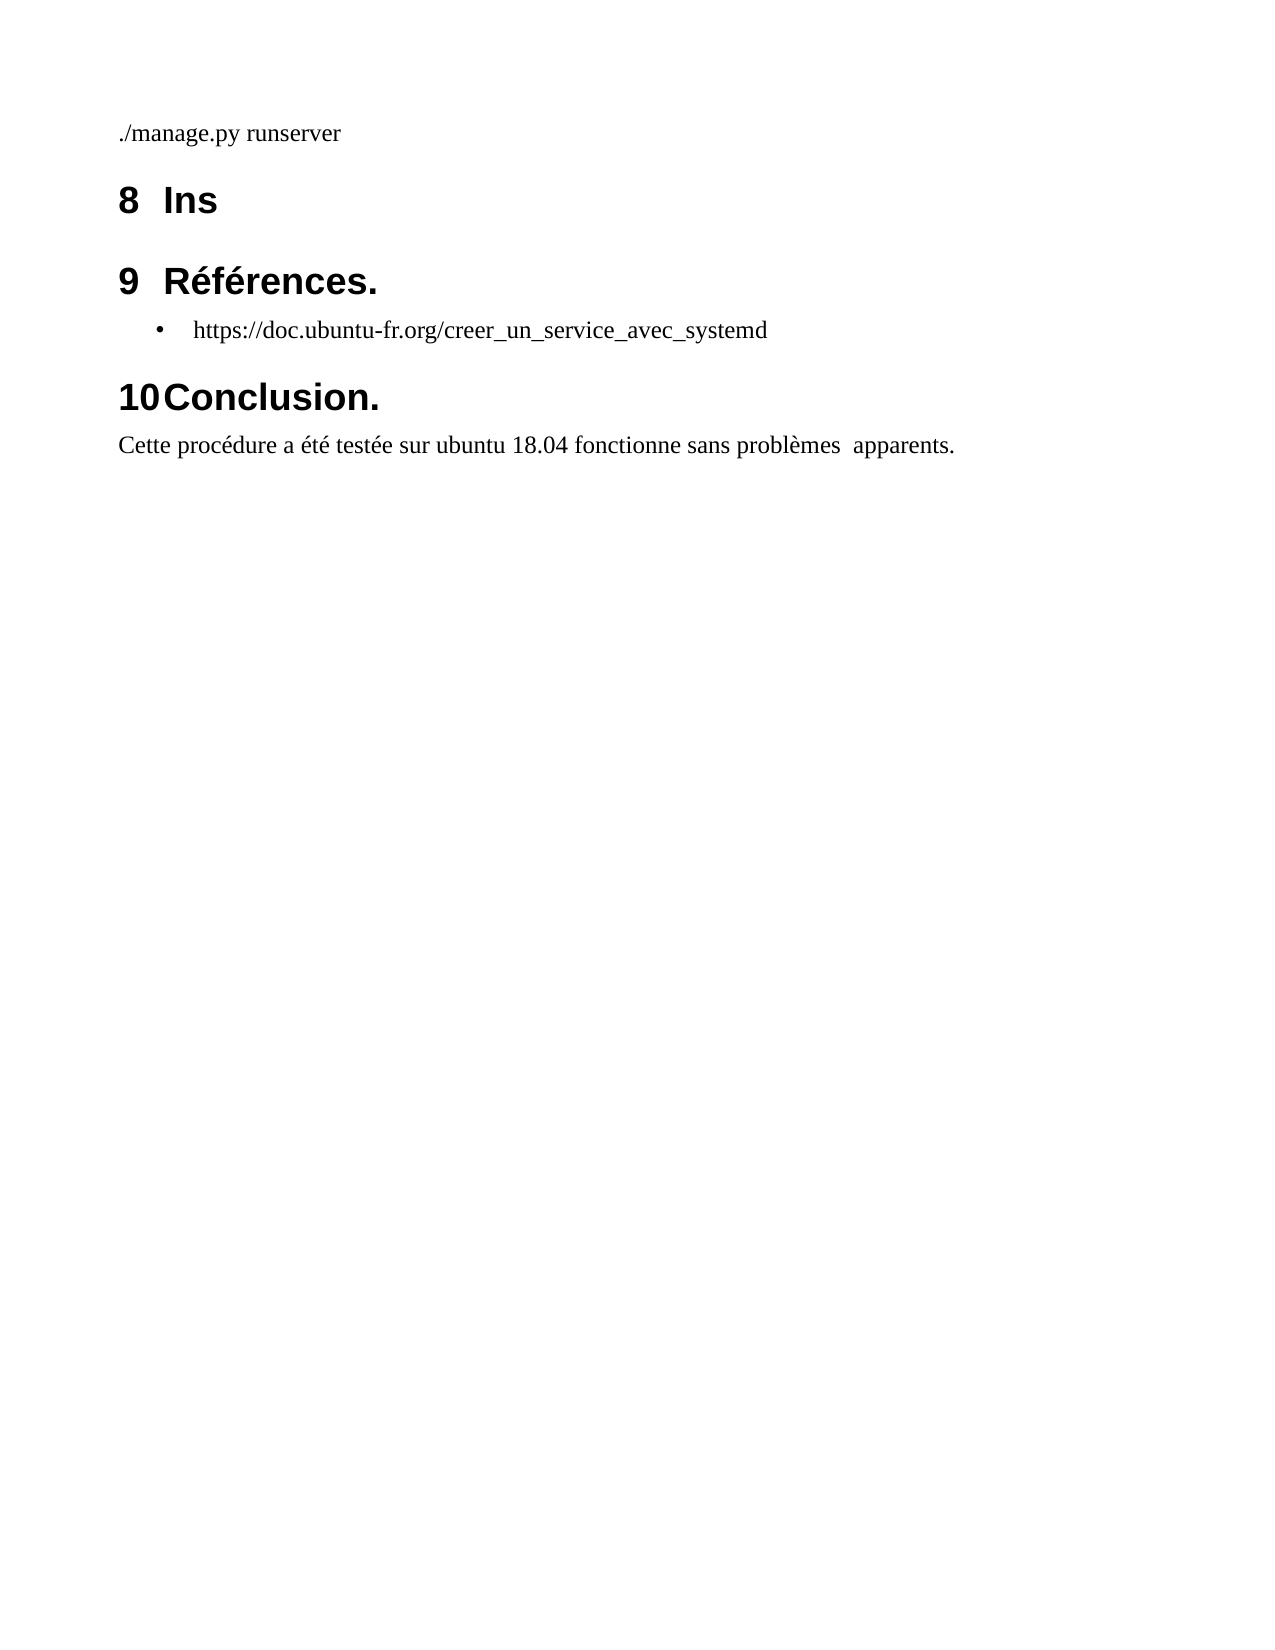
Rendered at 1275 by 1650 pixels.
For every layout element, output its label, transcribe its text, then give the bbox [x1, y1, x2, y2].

text ./manage.py runserver [118, 118, 1157, 147]
subtitle Références. [118, 259, 1157, 302]
list https://doc.ubuntu-fr.org/creer_un_service_avec_systemd [156, 315, 1157, 344]
text Cette procédure a été testée sur ubuntu 18.04 fonctionne sans problèmes apparents. [118, 431, 1157, 459]
subtitle Ins [118, 178, 1157, 221]
subtitle Conclusion. [118, 374, 1157, 418]
